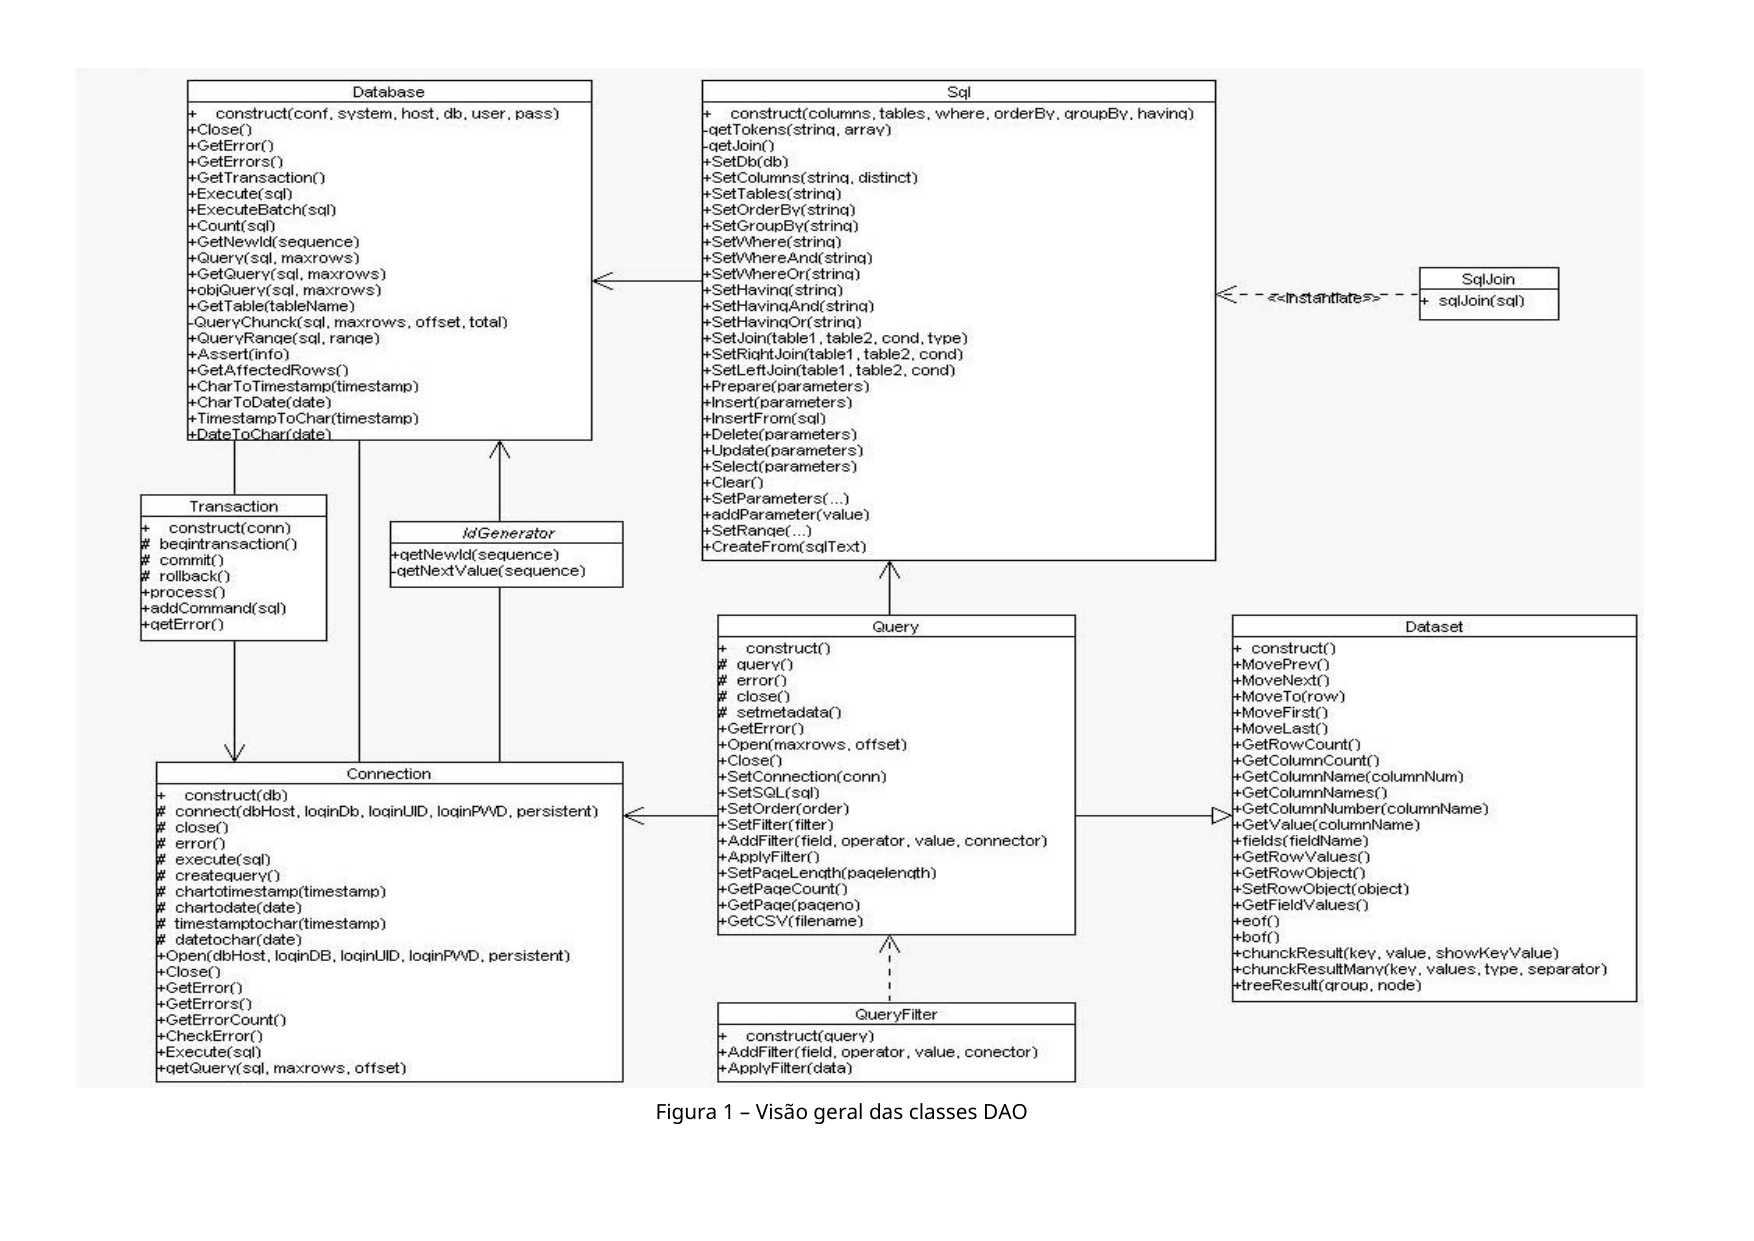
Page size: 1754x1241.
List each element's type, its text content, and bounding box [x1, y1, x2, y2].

picture [75, 68, 1644, 1088]
text Figura 1 – Visão geral das classes DAO [59, 1097, 1624, 1125]
